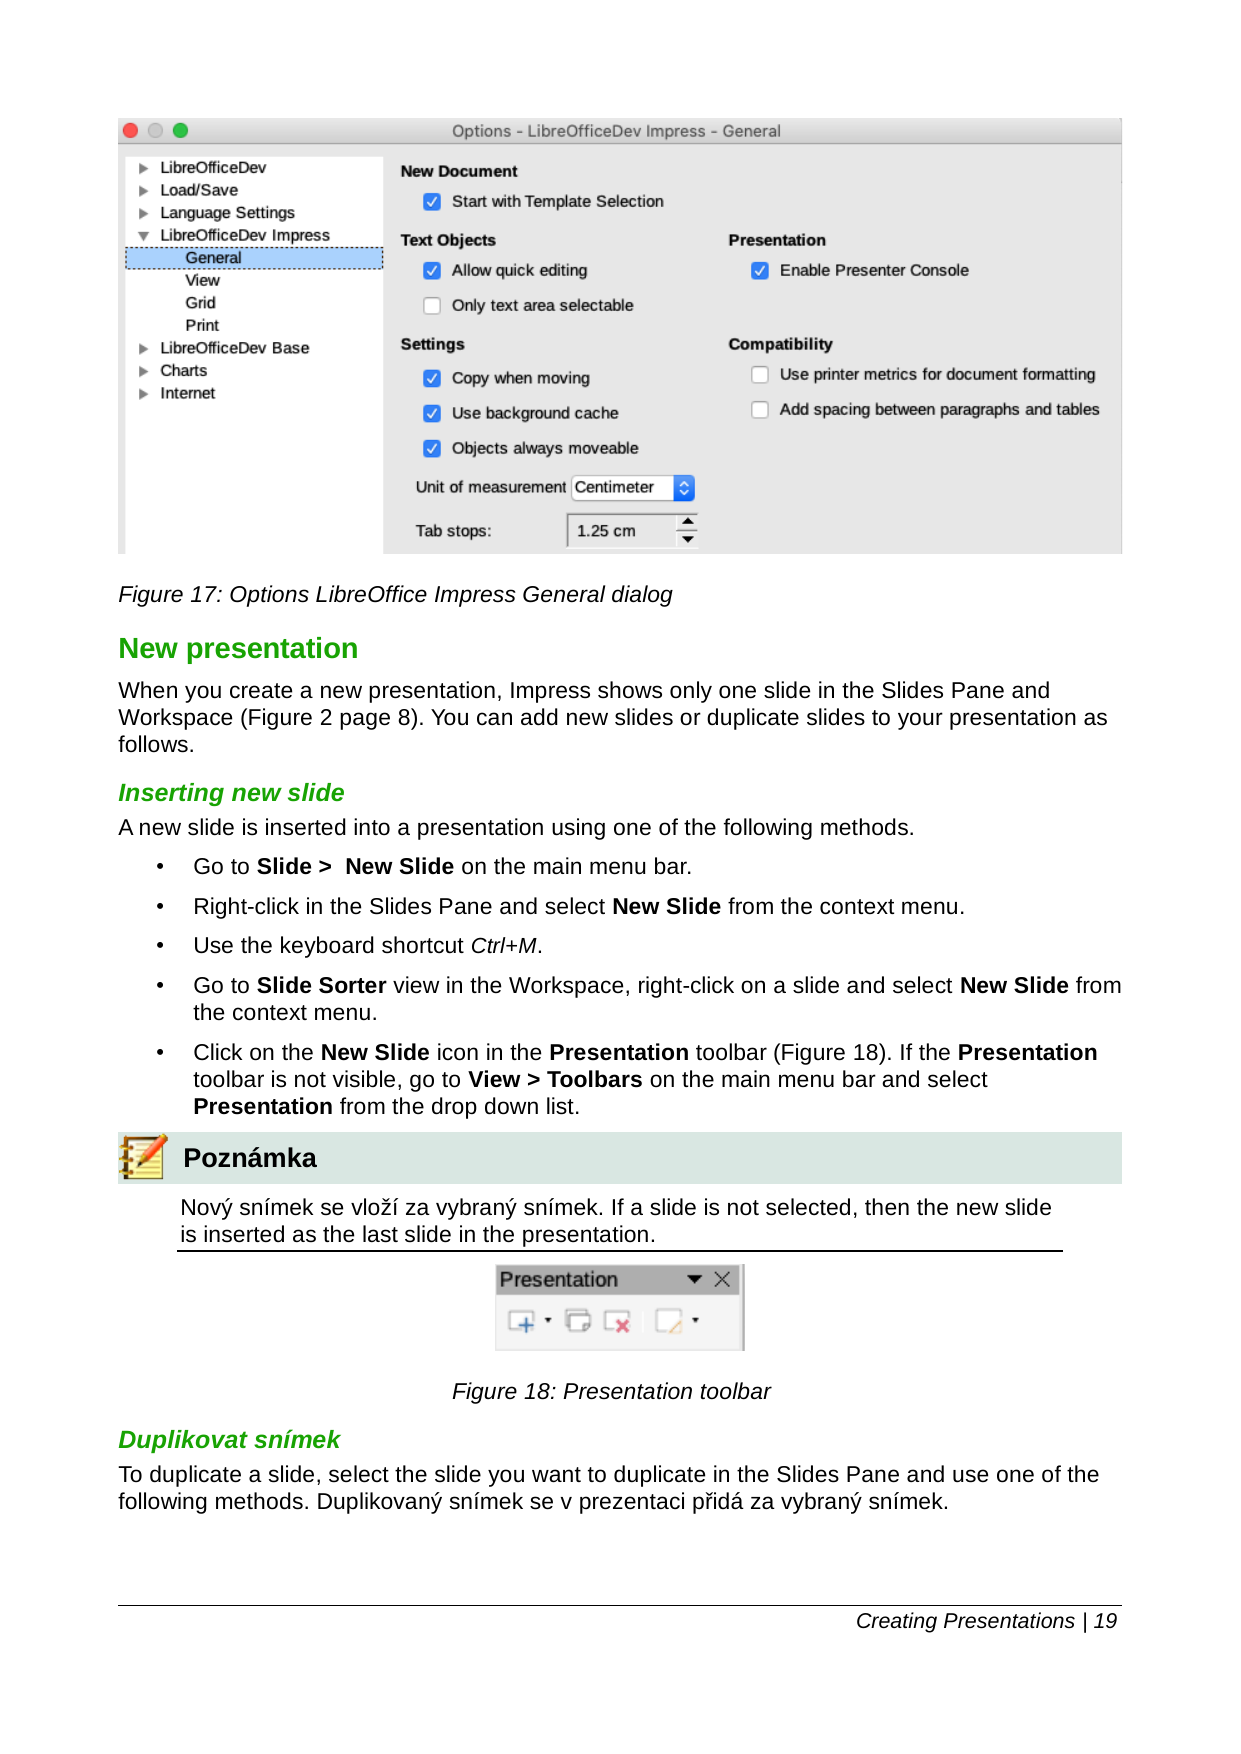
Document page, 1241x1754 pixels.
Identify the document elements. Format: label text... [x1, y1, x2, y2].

list Go to Slide Sorter view in the Workspace, right-click on a slide and select New Slide from the context menu. [156, 971, 1122, 1026]
picture [495, 1264, 745, 1351]
text When you create a new presentation, Impress shows only one slide in the Slides Pane and Workspace (Figure 2 page 7). You can add new slides or duplicate slides to your presentation as follows. [118, 676, 1122, 757]
picture [118, 118, 1123, 554]
text Nový snímek se vloží za vybraný snímek. If a slide is not selected, then the new slide is inserted as the last slide in the presentation. [177, 1190, 1063, 1250]
text Figure 18: Presentation toolbar [452, 1265, 788, 1404]
subtitle Duplikovat snímek [118, 1425, 1122, 1454]
text To duplicate a slide, select the slide you want to duplicate in the Slides Pane and use one of the following methods. Duplikovaný snímek se v prezentaci přidá za vybraný snímek. [118, 1460, 1122, 1514]
list Right-click in the Slides Pane and select New Slide from the context menu. [156, 892, 1122, 919]
subtitle Inserting new slide [118, 778, 1122, 807]
list Use the keyboard shortcut Ctrl+M. [156, 932, 1122, 959]
list Click on the New Slide icon in the Presentation toolbar (Figure 18). If the Presentation toolbar is not visible, go to View > Toolbars on the main menu bar and select Presentation from the drop down list. [156, 1038, 1122, 1119]
list Go to Slide > New Slide on the main menu bar. [156, 853, 1122, 880]
subtitle Poznámka [118, 1132, 1122, 1184]
text A new slide is inserted into a presentation using one of the following methods. [118, 813, 1122, 840]
subtitle New presentation [118, 631, 1122, 664]
text Figure 17: Options LibreOffice Impress General dialog [118, 554, 1122, 607]
picture [119, 1132, 170, 1183]
